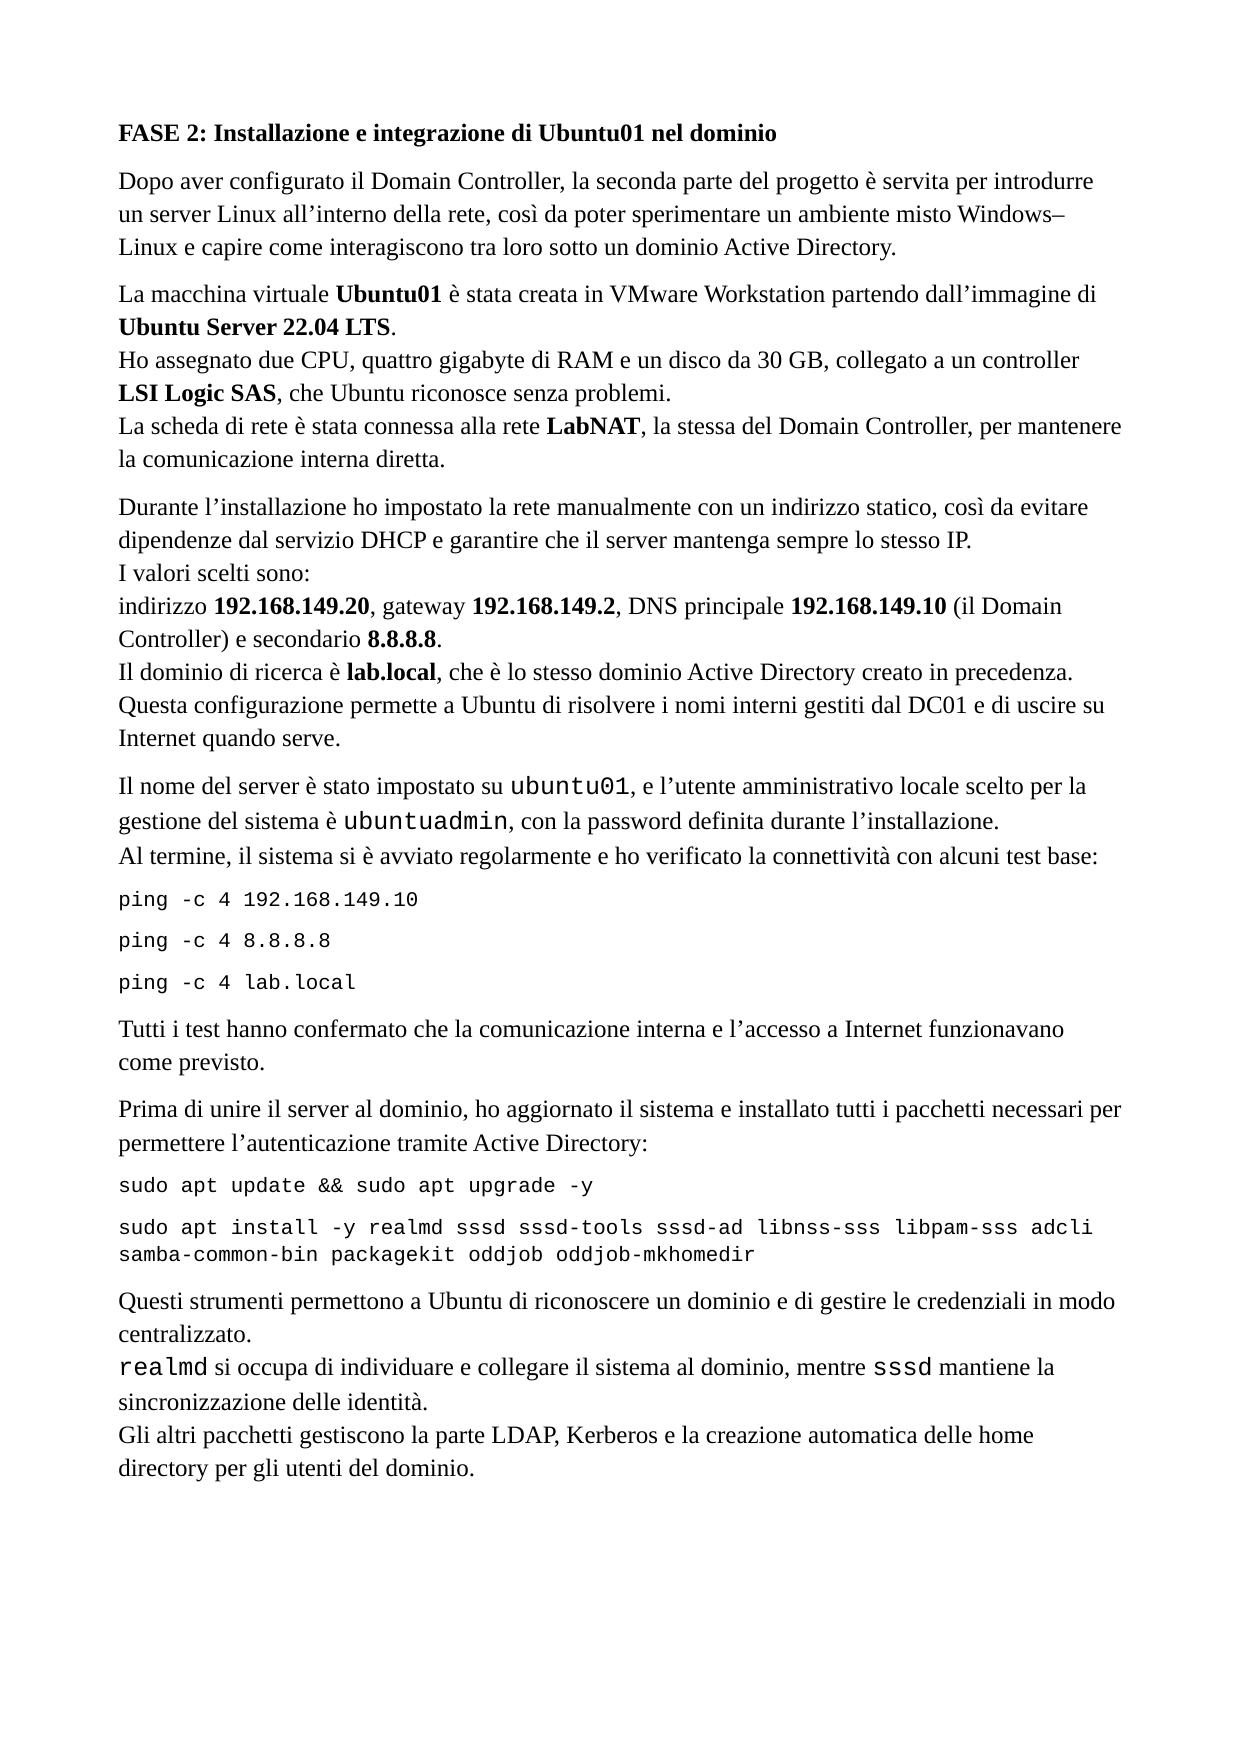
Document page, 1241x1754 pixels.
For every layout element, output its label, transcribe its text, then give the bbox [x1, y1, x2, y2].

text sudo apt update && sudo apt upgrade -y [118, 1175, 1122, 1199]
text Questi strumenti permettono a Ubuntu di riconoscere un dominio e di gestire le credenziali in modo centralizzato. realmd si occupa di individuare e collegare il sistema al dominio, mentre sssd mantiene la sincronizzazione delle identità. Gli altri pacchetti gestiscono la parte LDAP, Kerberos e la creazione automatica delle home directory per gli utenti del dominio. [118, 1286, 1122, 1482]
text sudo apt install -y realmd sssd sssd-tools sssd-ad libnss-sss libpam-sss adcli samba-common-bin packagekit oddjob oddjob-mkhomedir [118, 1217, 1122, 1268]
text ping -c 4 192.168.149.10 [118, 889, 1122, 912]
text Dopo aver configurato il Domain Controller, la seconda parte del progetto è servita per introdurre un server Linux all’interno della rete, così da poter sperimentare un ambiente misto Windows–Linux e capire come interagiscono tra loro sotto un dominio Active Directory. [118, 166, 1122, 261]
text Il nome del server è stato impostato su ubuntu01, e l’utente amministrativo locale scelto per la gestione del sistema è ubuntuadmin, con la password definita durante l’installazione. Al termine, il sistema si è avviato regolarmente e ho verificato la connettività con alcuni test base: [118, 771, 1122, 870]
text FASE 2: Installazione e integrazione di Ubuntu01 nel dominio [118, 118, 1122, 147]
text La macchina virtuale Ubuntu01 è stata creata in VMware Workstation partendo dall’immagine di Ubuntu Server 22.04 LTS. Ho assegnato due CPU, quattro gigabyte di RAM e un disco da 30 GB, collegato a un controller LSI Logic SAS, che Ubuntu riconosce senza problemi. La scheda di rete è stata connessa alla rete LabNAT, la stessa del Domain Controller, per mantenere la comunicazione interna diretta. [118, 279, 1122, 473]
text Tutti i test hanno confermato che la comunicazione interna e l’accesso a Internet funzionavano come previsto. [118, 1014, 1122, 1076]
text ping -c 4 lab.local [118, 972, 1122, 996]
text Prima di unire il server al dominio, ho aggiornato il sistema e installato tutti i pacchetti necessari per permettere l’autenticazione tramite Active Directory: [118, 1094, 1122, 1156]
text ping -c 4 8.8.8.8 [118, 930, 1122, 954]
text Durante l’installazione ho impostato la rete manualmente con un indirizzo statico, così da evitare dipendenze dal servizio DHCP e garantire che il server mantenga sempre lo stesso IP. I valori scelti sono: indirizzo 192.168.149.20, gateway 192.168.149.2, DNS principale 192.168.149.10 (il Domain Controller) e secondario 8.8.8.8. Il dominio di ricerca è lab.local, che è lo stesso dominio Active Directory creato in precedenza. Questa configurazione permette a Ubuntu di risolvere i nomi interni gestiti dal DC01 e di uscire su Internet quando serve. [118, 492, 1122, 752]
